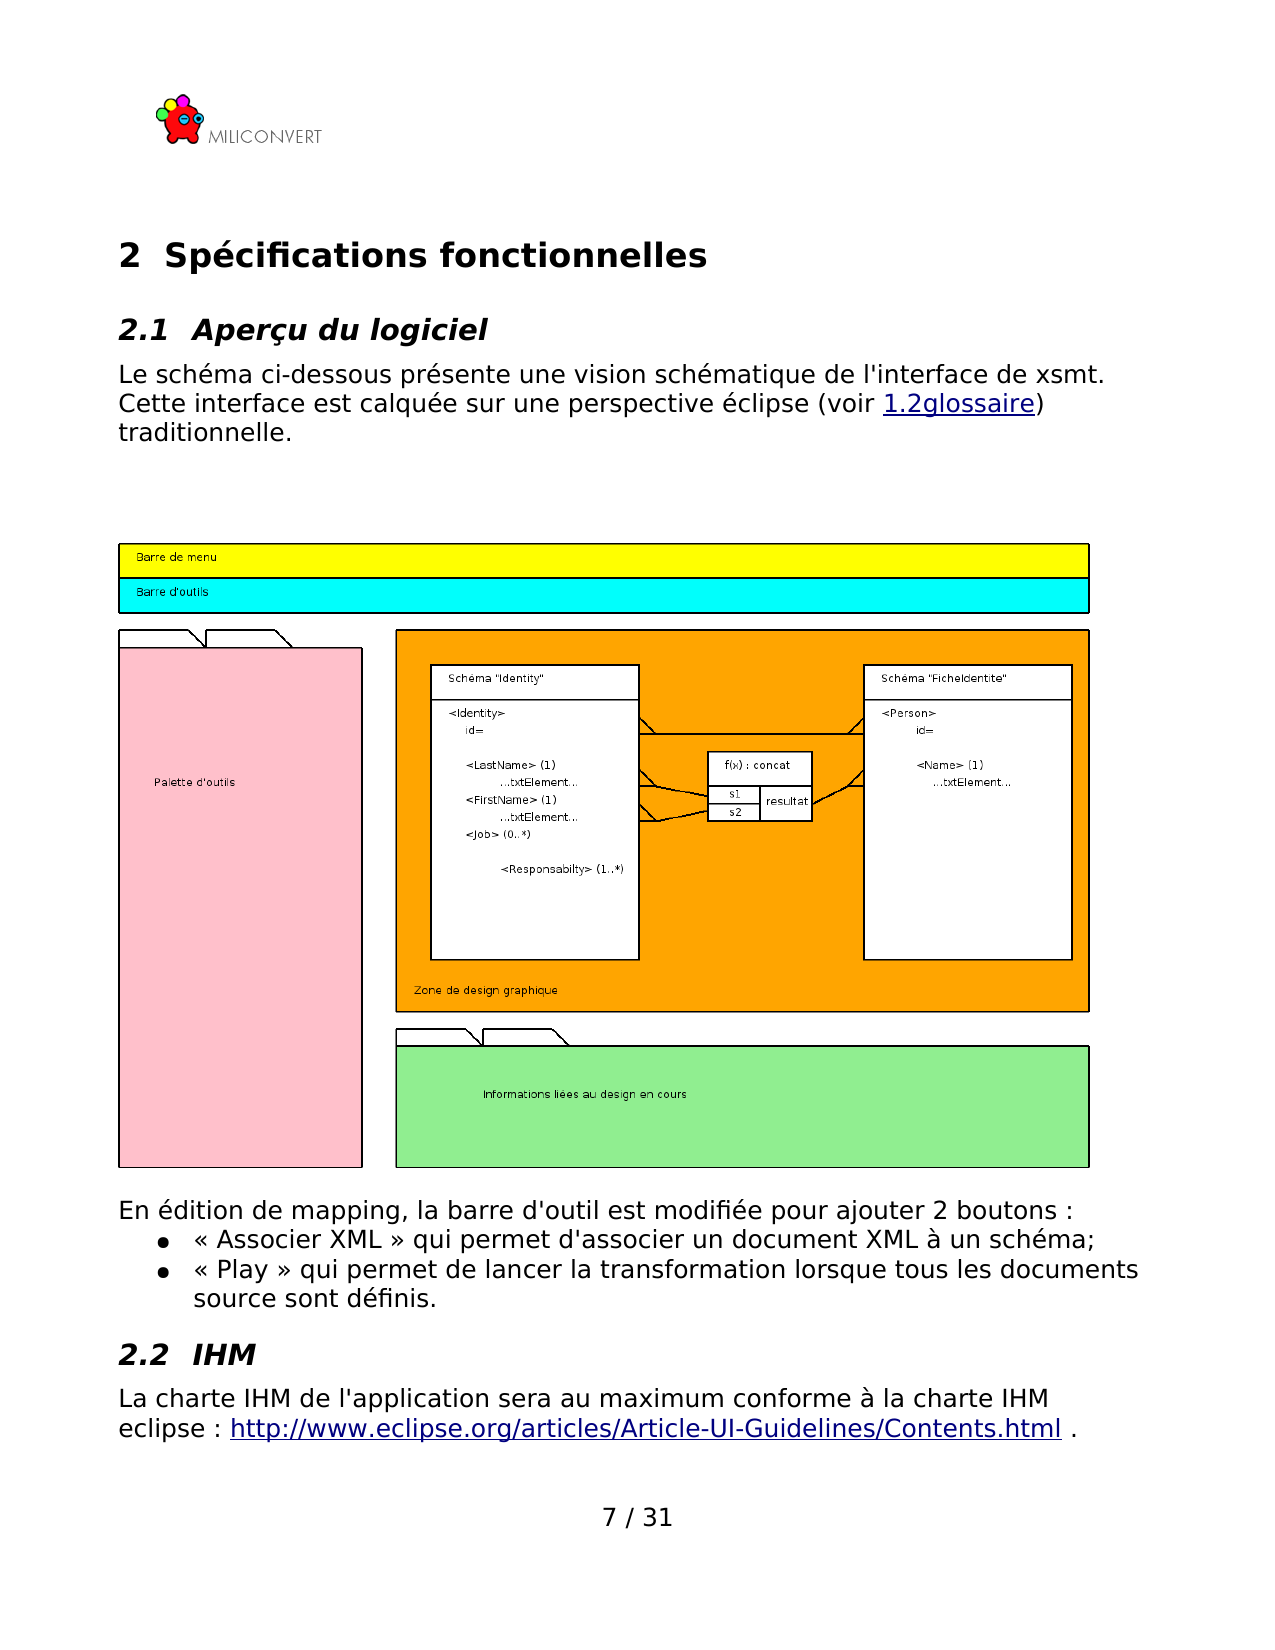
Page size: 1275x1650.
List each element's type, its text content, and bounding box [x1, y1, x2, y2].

text En édition de mapping, la barre d'outil est modifiée pour ajouter 2 boutons : [118, 1197, 1157, 1226]
text Le schéma ci-dessous présente une vision schématique de l'interface de xsmt. Cette interface est calquée sur une perspective éclipse (voir 1.2glossaire) traditionnelle. [118, 360, 1157, 447]
subtitle Spécifications fonctionnelles [118, 237, 1157, 276]
list « Associer XML » qui permet d'associer un document XML à un schéma; [156, 1226, 1157, 1255]
list « Play » qui permet de lancer la transformation lorsque tous les documents source sont définis. [156, 1255, 1157, 1313]
subtitle IHM [118, 1338, 1157, 1372]
picture [132, 69, 354, 176]
subtitle Aperçu du logiciel [118, 313, 1157, 347]
text La charte IHM de l'application sera au maximum conforme à la charte IHM eclipse : http://www.eclipse.org/articles/Article-UI-Guidelines/Contents.html . [118, 1385, 1157, 1443]
picture [118, 447, 1157, 1168]
